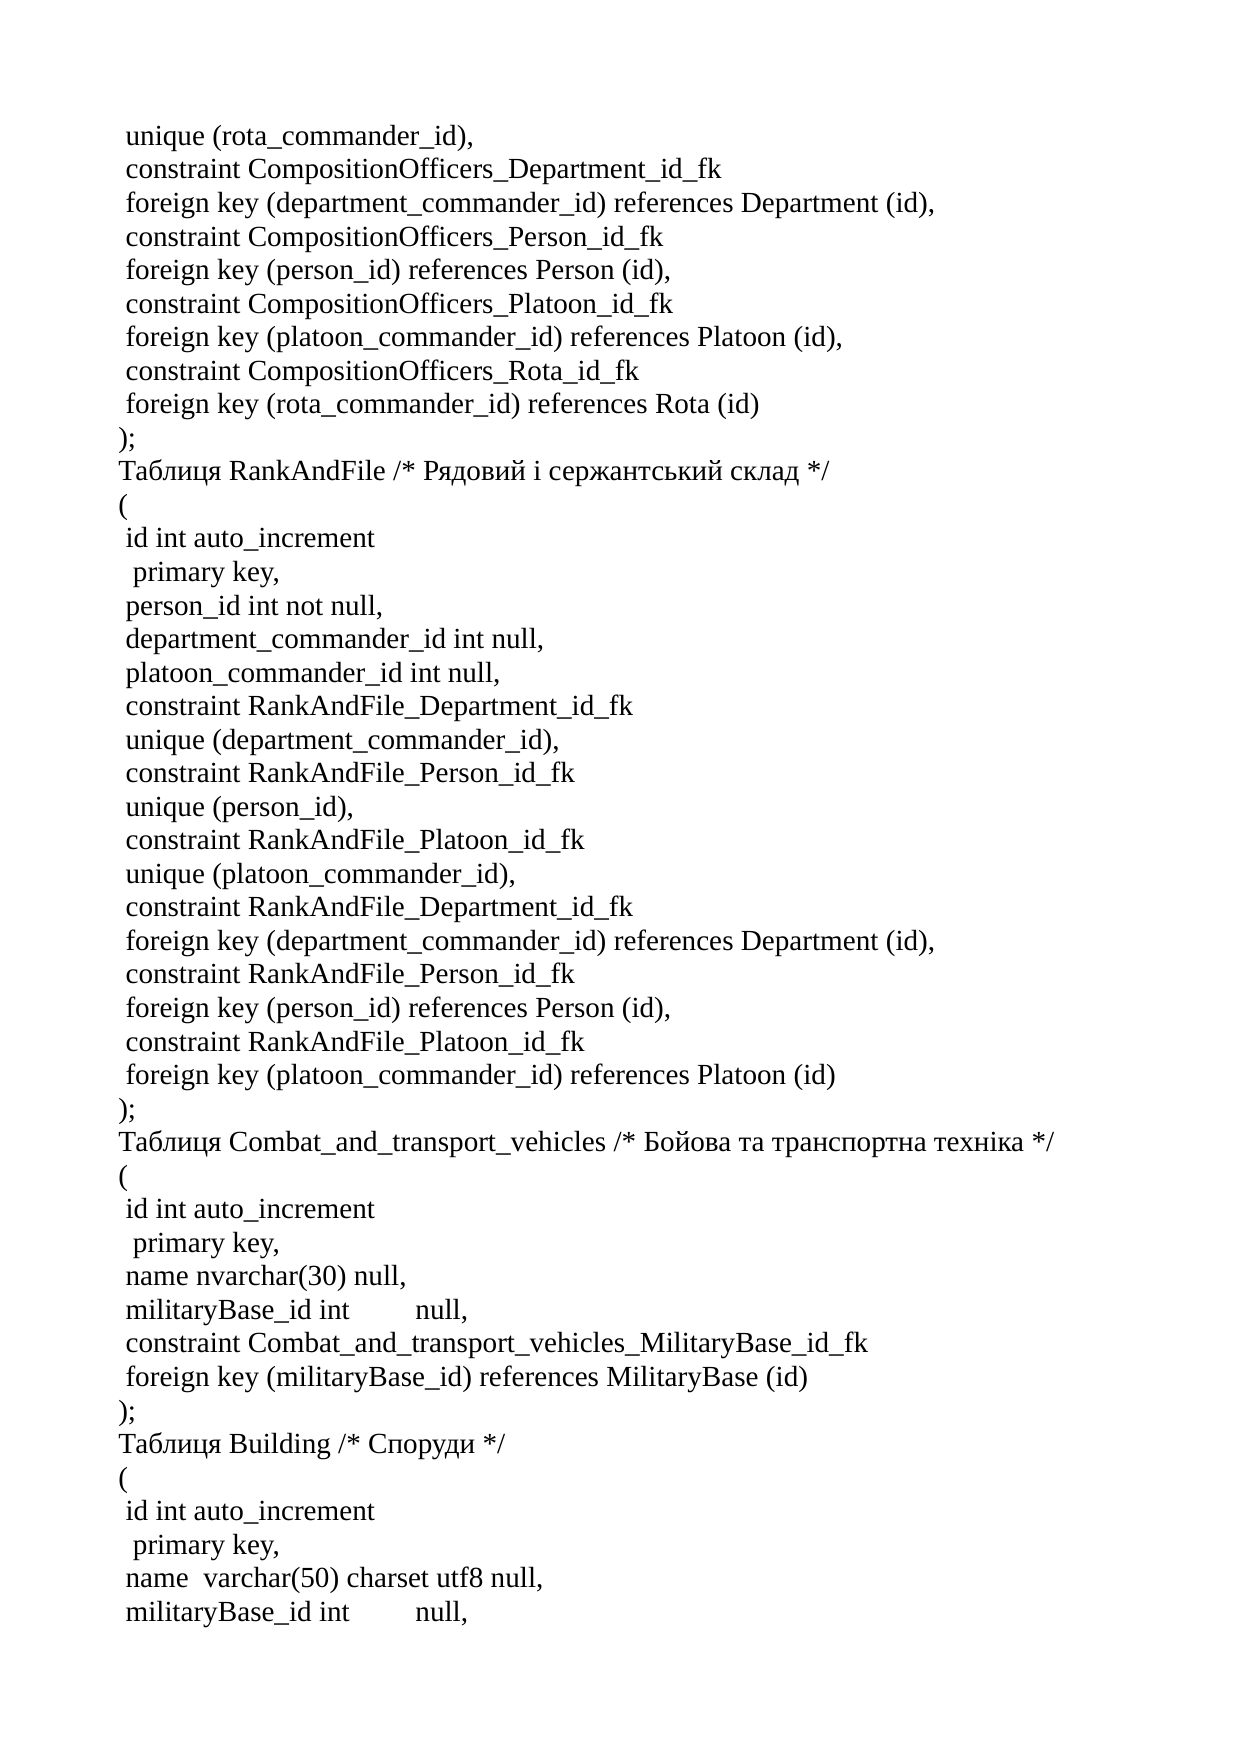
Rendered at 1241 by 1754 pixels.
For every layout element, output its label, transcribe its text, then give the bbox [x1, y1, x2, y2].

text ); [118, 1393, 1122, 1426]
text constraint RankAndFile_Person_id_fk [118, 957, 1122, 990]
text ( [118, 1460, 1122, 1493]
text militaryBase_id int null, [118, 1594, 1122, 1627]
text constraint CompositionOfficers_Rota_id_fk [118, 353, 1122, 386]
text id int auto_increment [118, 521, 1122, 554]
text ( [118, 1158, 1122, 1191]
text primary key, [118, 1225, 1122, 1258]
text constraint Combat_and_transport_vehicles_MilitaryBase_id_fk [118, 1326, 1122, 1359]
text foreign key (person_id) references Person (id), [118, 252, 1122, 286]
text foreign key (platoon_сommander_id) references Platoon (id), [118, 319, 1122, 353]
text constraint CompositionOfficers_Platoon_id_fk [118, 286, 1122, 319]
text constraint RankAndFile_Person_id_fk [118, 755, 1122, 789]
text Таблиця Combat_and_transport_vehicles /* Бойова та транспортна техніка */ [118, 1124, 1122, 1158]
text ( [118, 487, 1122, 521]
text constraint RankAndFile_Department_id_fk [118, 889, 1122, 923]
text unique (department_сommander_id), [118, 722, 1122, 755]
text unique (person_id), [118, 789, 1122, 822]
text constraint CompositionOfficers_Department_id_fk [118, 152, 1122, 185]
text unique (platoon_сommander_id), [118, 856, 1122, 889]
text ); [118, 1091, 1122, 1124]
text department_сommander_id int null, [118, 621, 1122, 655]
text unique (rota_сommander_id), [118, 118, 1122, 152]
text Таблиця RankAndFile /* Рядовий і сержантський склад */ [118, 453, 1122, 487]
text Таблиця Building /* Споруди */ [118, 1426, 1122, 1460]
text ); [118, 420, 1122, 453]
text foreign key (platoon_сommander_id) references Platoon (id) [118, 1057, 1122, 1091]
text person_id int not null, [118, 588, 1122, 621]
text constraint CompositionOfficers_Person_id_fk [118, 219, 1122, 252]
text foreign key (rota_сommander_id) references Rota (id) [118, 386, 1122, 420]
text constraint RankAndFile_Platoon_id_fk [118, 1024, 1122, 1057]
text militaryBase_id int null, [118, 1292, 1122, 1326]
text id int auto_increment [118, 1191, 1122, 1225]
text name nvarchar(30) null, [118, 1258, 1122, 1292]
text foreign key (department_сommander_id) references Department (id), [118, 185, 1122, 219]
text foreign key (person_id) references Person (id), [118, 990, 1122, 1024]
text name varchar(50) charset utf8 null, [118, 1560, 1122, 1594]
text id int auto_increment [118, 1493, 1122, 1527]
text foreign key (department_сommander_id) references Department (id), [118, 923, 1122, 957]
text constraint RankAndFile_Department_id_fk [118, 688, 1122, 722]
text constraint RankAndFile_Platoon_id_fk [118, 822, 1122, 856]
text foreign key (militaryBase_id) references MilitaryBase (id) [118, 1359, 1122, 1393]
text primary key, [118, 554, 1122, 588]
text platoon_сommander_id int null, [118, 655, 1122, 688]
text primary key, [118, 1527, 1122, 1560]
